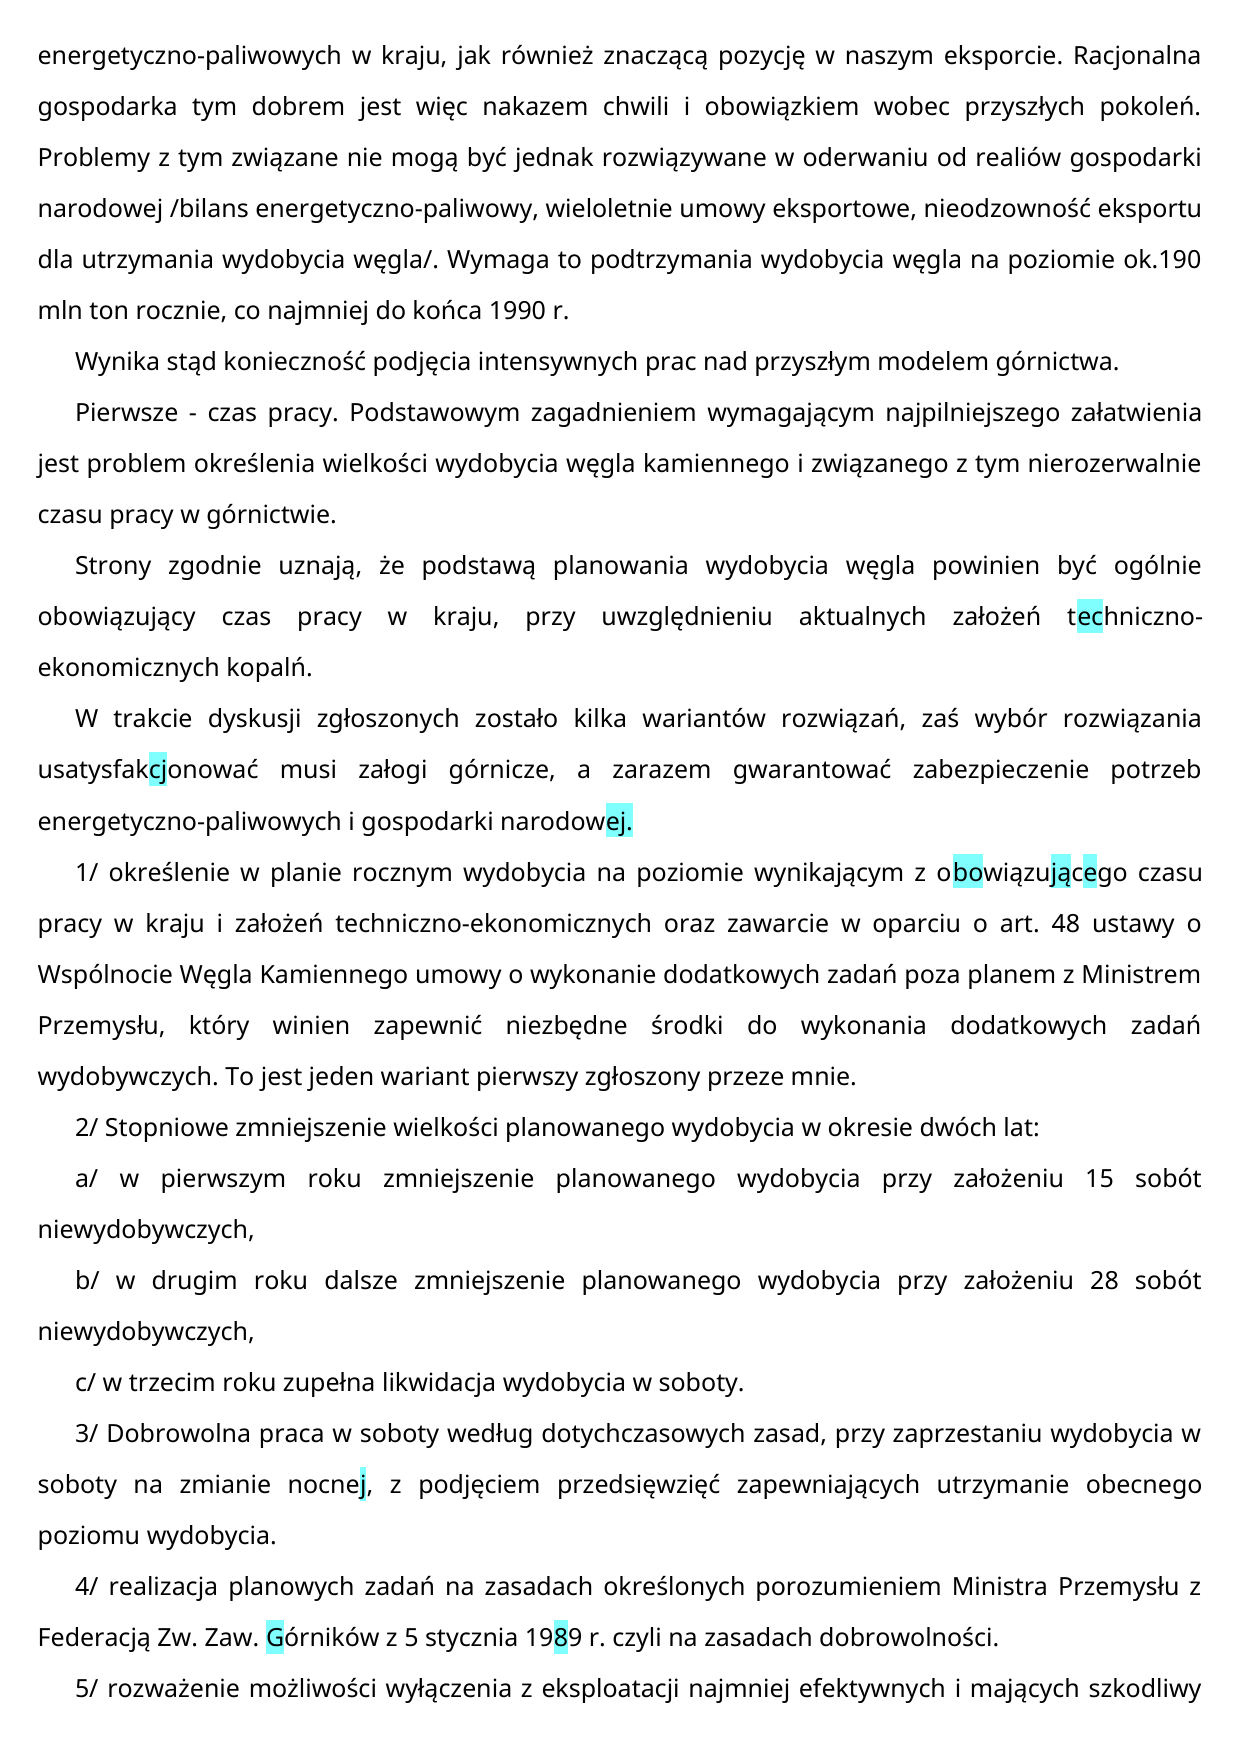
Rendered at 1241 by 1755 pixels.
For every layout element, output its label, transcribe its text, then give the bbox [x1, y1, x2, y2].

text a/ w pierwszym roku zmniejszenie planowanego wydobycia przy założeniu 15 sobót niewydobywczych, [37, 1160, 1203, 1246]
text Pierwsze - czas pracy. Podstawowym zagadnieniem wymagającym najpilniejszego załatwienia jest problem określenia wielkości wydobycia węgla kamiennego i związanego z tym nierozerwalnie czasu pracy w górnictwie. [37, 395, 1203, 531]
text 4/ realizacja planowych zadań na zasadach określonych porozumieniem Ministra Przemysłu z Federacją Zw. Zaw. Górników z 5 stycznia 1989 r. czyli na zasadach dobrowolności. [37, 1569, 1203, 1654]
text c/ w trzecim roku zupełna likwidacja wydobycia w soboty. [37, 1364, 1203, 1399]
text 2/ Stopniowe zmniejszenie wielkości planowanego wydobycia w okresie dwóch lat: [37, 1109, 1203, 1143]
text 3/ Dobrowolna praca w soboty według dotychczasowych zasad, przy zaprzestaniu wydobycia w soboty na zmianie nocnej, z podjęciem przedsięwzięć zapewniających utrzymanie obecnego poziomu wydobycia. [37, 1416, 1203, 1552]
text Strony zgodnie uznają, że podstawą planowania wydobycia węgla powinien być ogólnie obowiązujący czas pracy w kraju, przy uwzględnieniu aktualnych założeń techniczno-ekonomicznych kopalń. [37, 548, 1203, 684]
text W trakcie dyskusji zgłoszonych zostało kilka wariantów rozwiązań, zaś wybór rozwiązania usatysfakcjonować musi załogi górnicze, a zarazem gwarantować zabezpieczenie potrzeb energetyczno-paliwowych i gospodarki narodowej. [37, 701, 1203, 837]
text b/ w drugim roku dalsze zmniejszenie planowanego wydobycia przy założeniu 28 sobót niewydobywczych, [37, 1262, 1203, 1348]
text energetyczno-paliwowych w kraju, jak również znaczącą pozycję w naszym eksporcie. Racjonalna gospodarka tym dobrem jest więc nakazem chwili i obowiązkiem wobec przyszłych pokoleń. Problemy z tym związane nie mogą być jednak rozwiązywane w oderwaniu od realiów gospodarki narodowej /bilans energetyczno-paliwowy, wieloletnie umowy eksportowe, nieodzowność eksportu dla utrzymania wydobycia węgla/. Wymaga to podtrzymania wydobycia węgla na poziomie ok.190 mln ton rocznie, co najmniej do końca 1990 r. [37, 37, 1203, 327]
text 5/ rozważenie możliwości wyłączenia z eksploatacji najmniej efektywnych i mających szkodliwy [37, 1671, 1203, 1705]
text Wynika stąd konieczność podjęcia intensywnych prac nad przyszłym modelem górnictwa. [37, 344, 1203, 378]
text 1/ określenie w planie rocznym wydobycia na poziomie wynikającym z obowiązującego czasu pracy w kraju i założeń techniczno-ekonomicznych oraz zawarcie w oparciu o art. 48 ustawy o Wspólnocie Węgla Kamiennego umowy o wykonanie dodatkowych zadań poza planem z Ministrem Przemysłu, który winien zapewnić niezbędne środki do wykonania dodatkowych zadań wydobywczych. To jest jeden wariant pierwszy zgłoszony przeze mnie. [37, 854, 1203, 1092]
